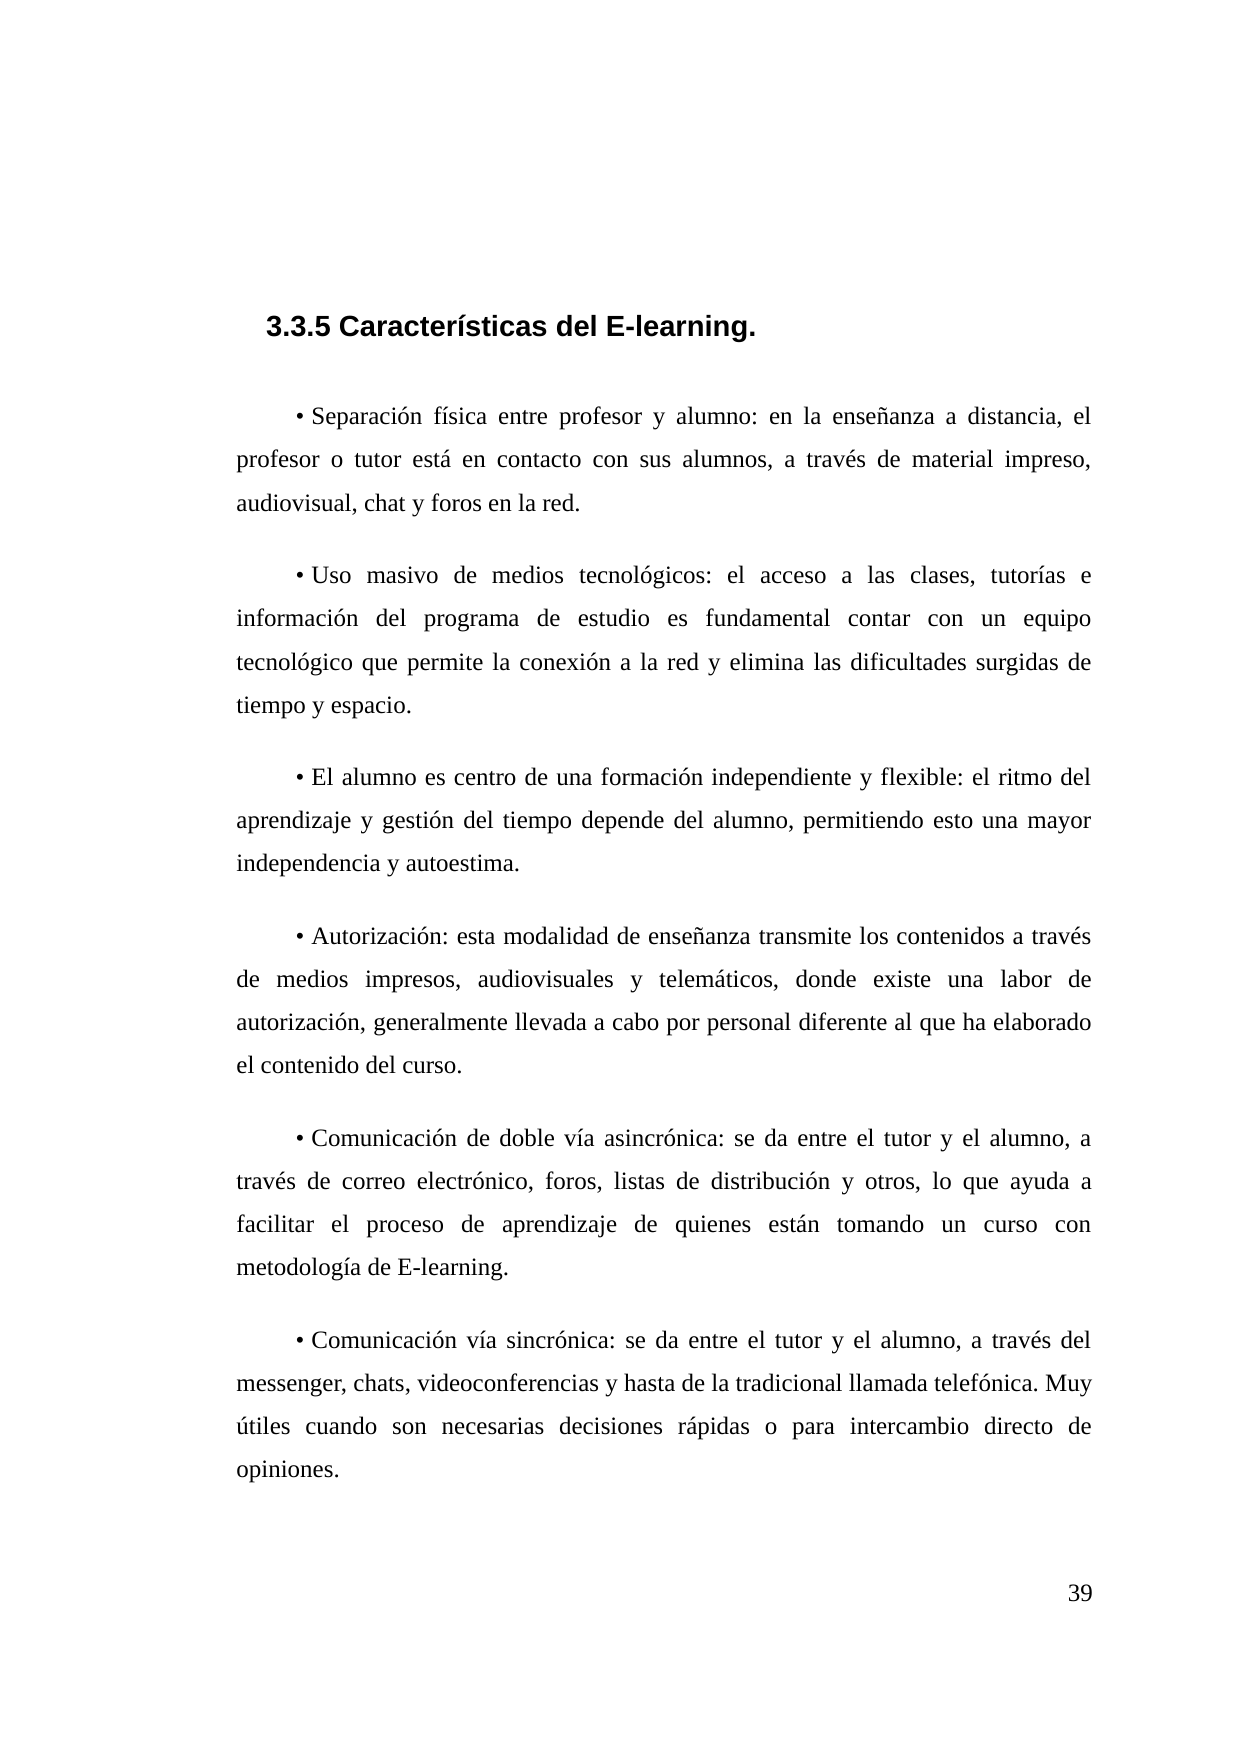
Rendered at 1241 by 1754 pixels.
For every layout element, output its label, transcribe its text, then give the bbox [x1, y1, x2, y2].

text • Uso masivo de medios tecnológicos: el acceso a las clases, tutorías e información del programa de estudio es fundamental contar con un equipo tecnológico que permite la conexión a la red y elimina las dificultades surgidas de tiempo y espacio. [236, 560, 1093, 718]
subtitle 3.3.5 Características del E-learning. [236, 309, 1093, 342]
text • Comunicación vía sincrónica: se da entre el tutor y el alumno, a través del messenger, chats, videoconferencias y hasta de la tradicional llamada telefónica. Muy útiles cuando son necesarias decisiones rápidas o para intercambio directo de opiniones. [236, 1325, 1093, 1483]
text • Separación física entre profesor y alumno: en la enseñanza a distancia, el profesor o tutor está en contacto con sus alumnos, a través de material impreso, audiovisual, chat y foros en la red. [236, 401, 1093, 516]
text • Autorización: esta modalidad de enseñanza transmite los contenidos a través de medios impresos, audiovisuales y telemáticos, donde existe una labor de autorización, generalmente llevada a cabo por personal diferente al que ha elaborado el contenido del curso. [236, 921, 1093, 1079]
text • Comunicación de doble vía asincrónica: se da entre el tutor y el alumno, a través de correo electrónico, foros, listas de distribución y otros, lo que ayuda a facilitar el proceso de aprendizaje de quienes están tomando un curso con metodología de E-learning. [236, 1123, 1093, 1281]
text • El alumno es centro de una formación independiente y flexible: el ritmo del aprendizaje y gestión del tiempo depende del alumno, permitiendo esto una mayor independencia y autoestima. [236, 762, 1093, 877]
